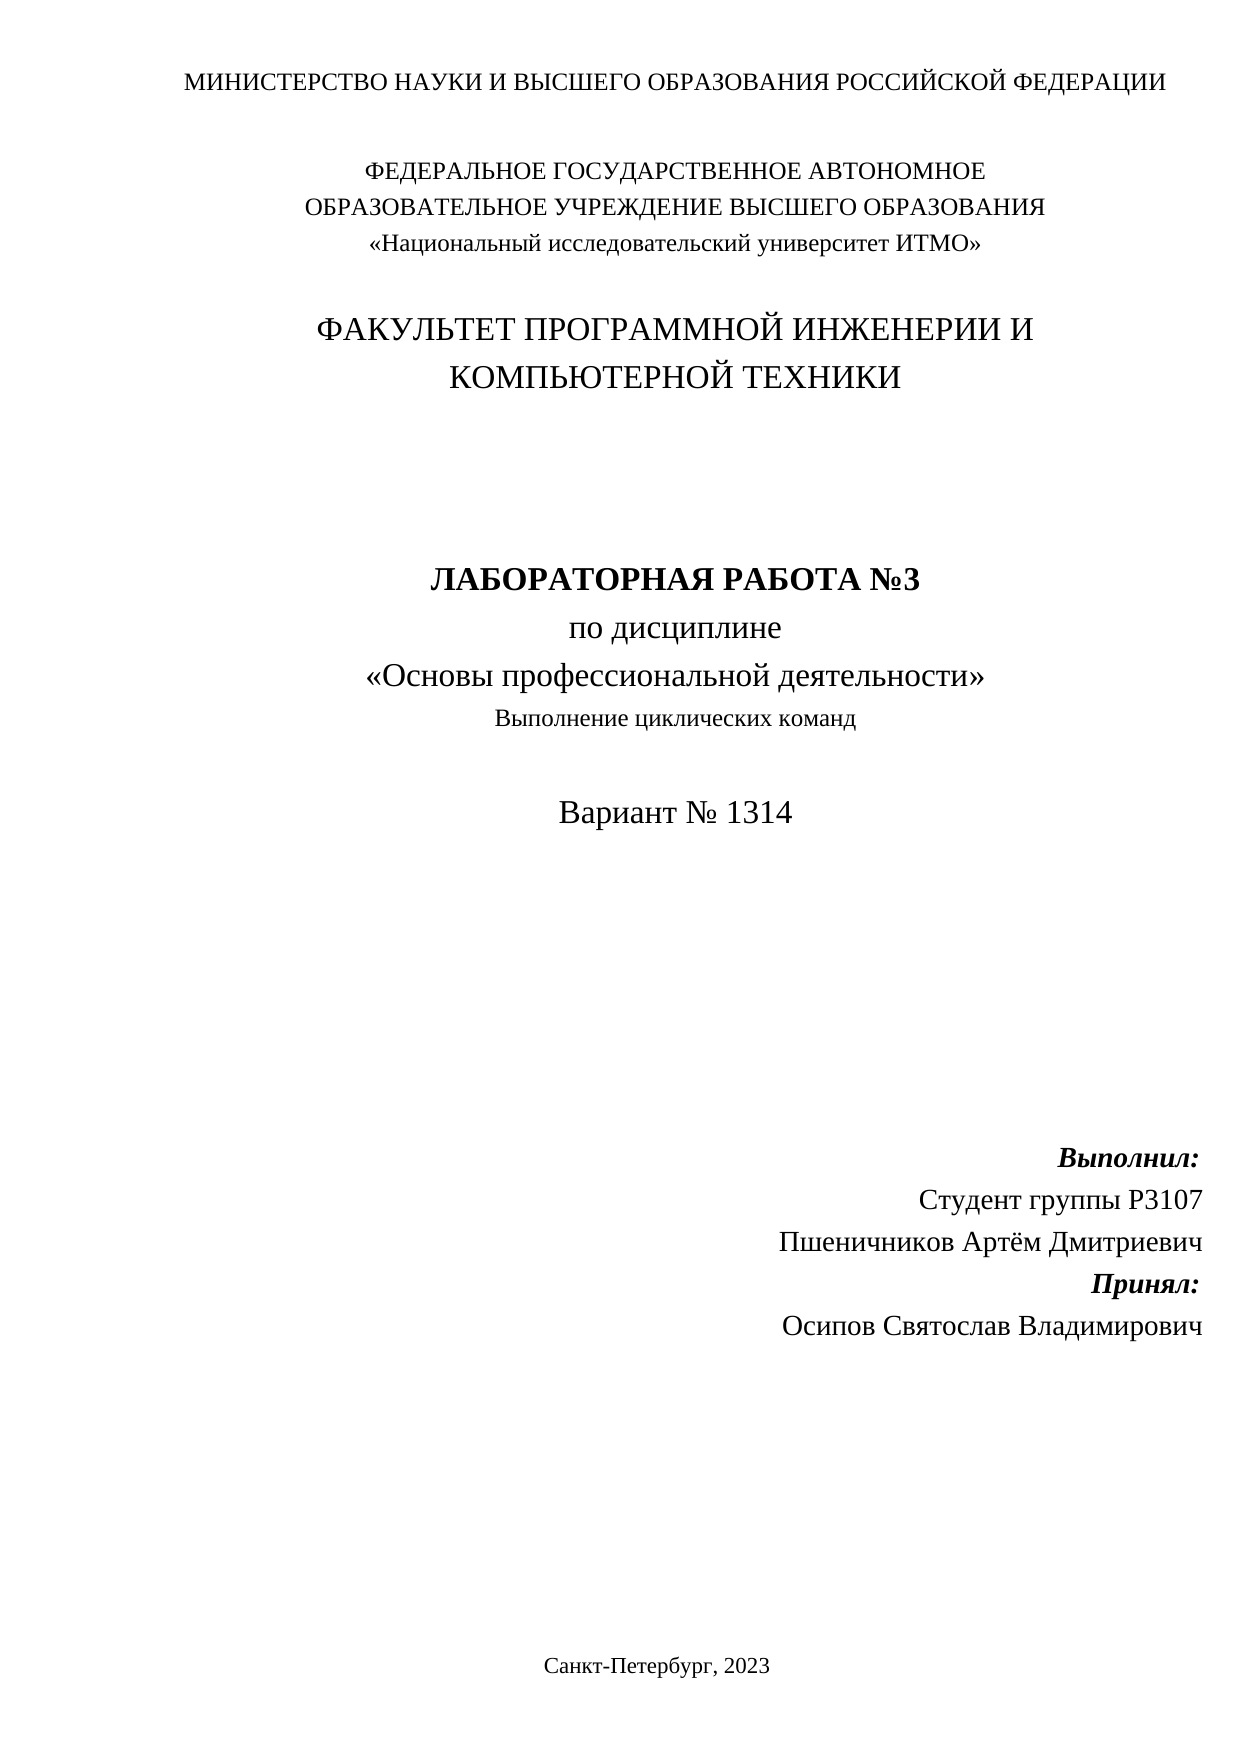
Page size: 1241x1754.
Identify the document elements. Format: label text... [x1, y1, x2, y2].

text «Основы профессиональной деятельности» [148, 655, 1203, 693]
text «Национальный исследовательский университет ИТМО» [148, 228, 1203, 257]
text Выполнил: Студент группы P3107 Пшеничников Артём Дмитриевич [148, 1141, 1203, 1258]
text ФЕДЕРАЛЬНОЕ ГОСУДАРСТВЕННОЕ АВТОНОМНОЕ ОБРАЗОВАТЕЛЬНОЕ УЧРЕЖДЕНИЕ ВЫСШЕГО ОБРАЗОВАНИЯ [148, 156, 1203, 221]
text МИНИСТЕРСТВО НАУКИ И ВЫСШЕГО ОБРАЗОВАНИЯ РОССИЙСКОЙ ФЕДЕРАЦИИ [148, 67, 1203, 95]
text Принял: Осипов Святослав Владимирович [148, 1266, 1203, 1342]
text по дисциплине [148, 607, 1203, 645]
text Выполнение циклических команд [148, 703, 1203, 732]
text ЛАБОРАТОРНАЯ РАБОТА №3 [148, 559, 1203, 597]
text Вариант № 1314 [148, 793, 1203, 831]
text ФАКУЛЬТЕТ ПРОГРАММНОЙ ИНЖЕНЕРИИ И КОМПЬЮТЕРНОЙ ТЕХНИКИ [148, 309, 1203, 395]
